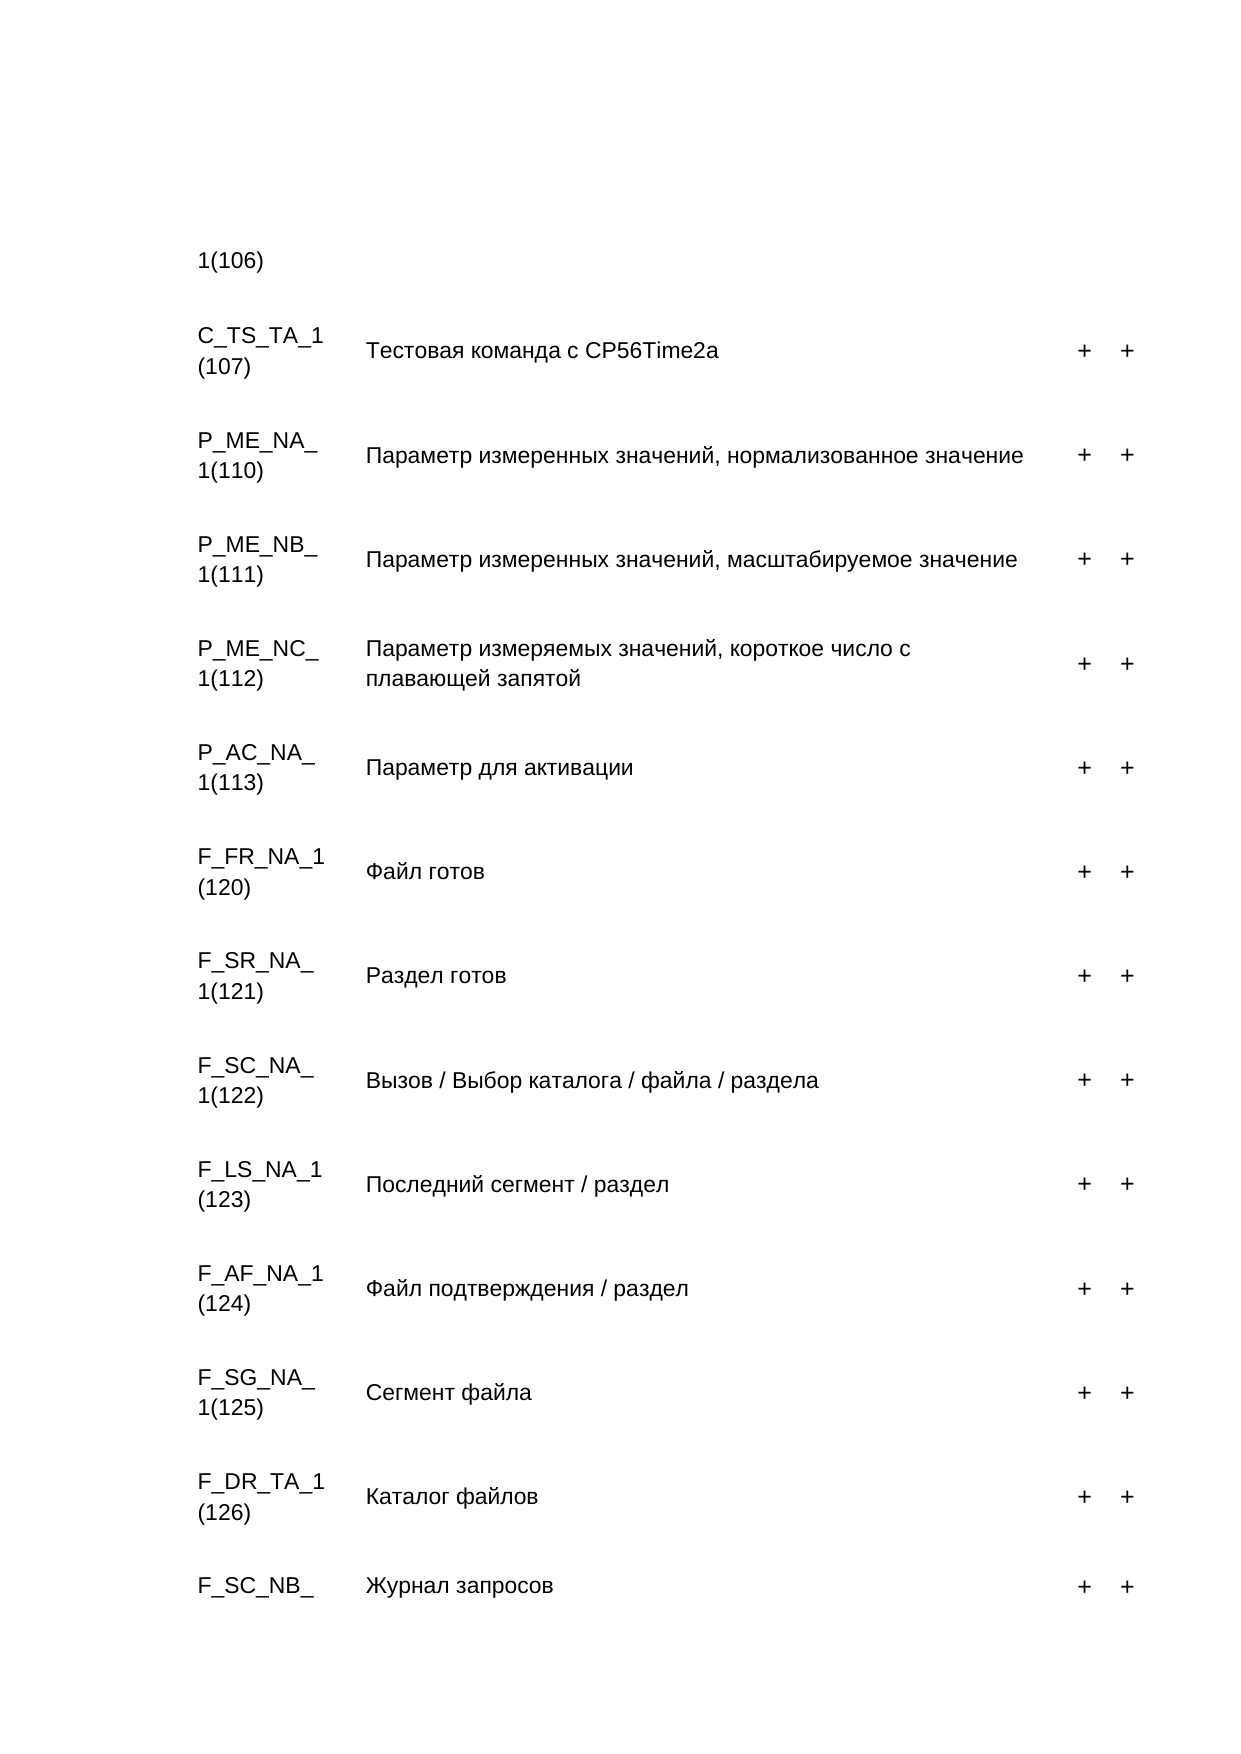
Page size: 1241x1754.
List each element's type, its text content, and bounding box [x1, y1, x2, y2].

table_cell + [1057, 313, 1099, 417]
table_cell Сегмент файла [345, 1355, 1057, 1459]
table_cell + [1099, 1459, 1152, 1563]
table_cell + [1057, 521, 1099, 626]
table_cell + [1057, 1459, 1099, 1563]
table_cell F_SC_NA_1(122) [177, 1042, 345, 1146]
table_cell Файл подтверждения / раздел [345, 1251, 1057, 1355]
table_cell [345, 236, 1057, 313]
table_cell + [1057, 626, 1099, 730]
table_cell Тестовая команда с CP56Time2a [345, 313, 1057, 417]
table_cell P_ME_NA_1(110) [177, 417, 345, 521]
table_cell F_FR_NA_1(120) [177, 834, 345, 938]
table_cell + [1057, 1042, 1099, 1146]
table_cell + [1099, 1563, 1152, 1611]
table_cell Параметр измеряемых значений, короткое число с плавающей запятой [345, 626, 1057, 730]
table_cell + [1099, 313, 1152, 417]
table_cell + [1057, 834, 1099, 938]
table_cell [1057, 236, 1099, 313]
table_cell Параметр измеренных значений, нормализованное значение [345, 417, 1057, 521]
table_cell + [1099, 417, 1152, 521]
table_cell F_SC_NB_ [177, 1563, 345, 1611]
table_cell F_DR_TA_1(126) [177, 1459, 345, 1563]
table_cell 1(106) [177, 236, 345, 313]
table_cell + [1099, 1355, 1152, 1459]
table_cell F_AF_NA_1(124) [177, 1251, 345, 1355]
table_cell Раздел готов [345, 938, 1057, 1042]
table_cell F_SR_NA_1(121) [177, 938, 345, 1042]
table_cell + [1057, 730, 1099, 834]
table_cell + [1099, 938, 1152, 1042]
table_cell Каталог файлов [345, 1459, 1057, 1563]
table_cell + [1057, 1355, 1099, 1459]
table_cell F_LS_NA_1(123) [177, 1146, 345, 1251]
table_cell + [1099, 1146, 1152, 1251]
table_cell P_ME_NC_1(112) [177, 626, 345, 730]
table_cell Журнал запросов [345, 1563, 1057, 1611]
table_cell Параметр для активации [345, 730, 1057, 834]
table_cell + [1099, 730, 1152, 834]
table_cell + [1099, 1042, 1152, 1146]
table_cell + [1099, 521, 1152, 626]
table_cell C_TS_TA_1(107) [177, 313, 345, 417]
table_cell + [1099, 834, 1152, 938]
table_cell + [1099, 626, 1152, 730]
table_cell Файл готов [345, 834, 1057, 938]
table_cell P_AC_NA_1(113) [177, 730, 345, 834]
table_cell Параметр измеренных значений, масштабируемое значение [345, 521, 1057, 626]
table_cell P_ME_NB_1(111) [177, 521, 345, 626]
table_cell Последний сегмент / раздел [345, 1146, 1057, 1251]
table_cell + [1099, 1251, 1152, 1355]
table_cell + [1057, 1146, 1099, 1251]
table_cell + [1057, 1563, 1099, 1611]
table_cell F_SG_NA_1(125) [177, 1355, 345, 1459]
table_cell + [1057, 938, 1099, 1042]
table_cell + [1057, 1251, 1099, 1355]
table_cell Вызов / Выбор каталога / файла / раздела [345, 1042, 1057, 1146]
table_cell [1099, 236, 1152, 313]
table_cell + [1057, 417, 1099, 521]
